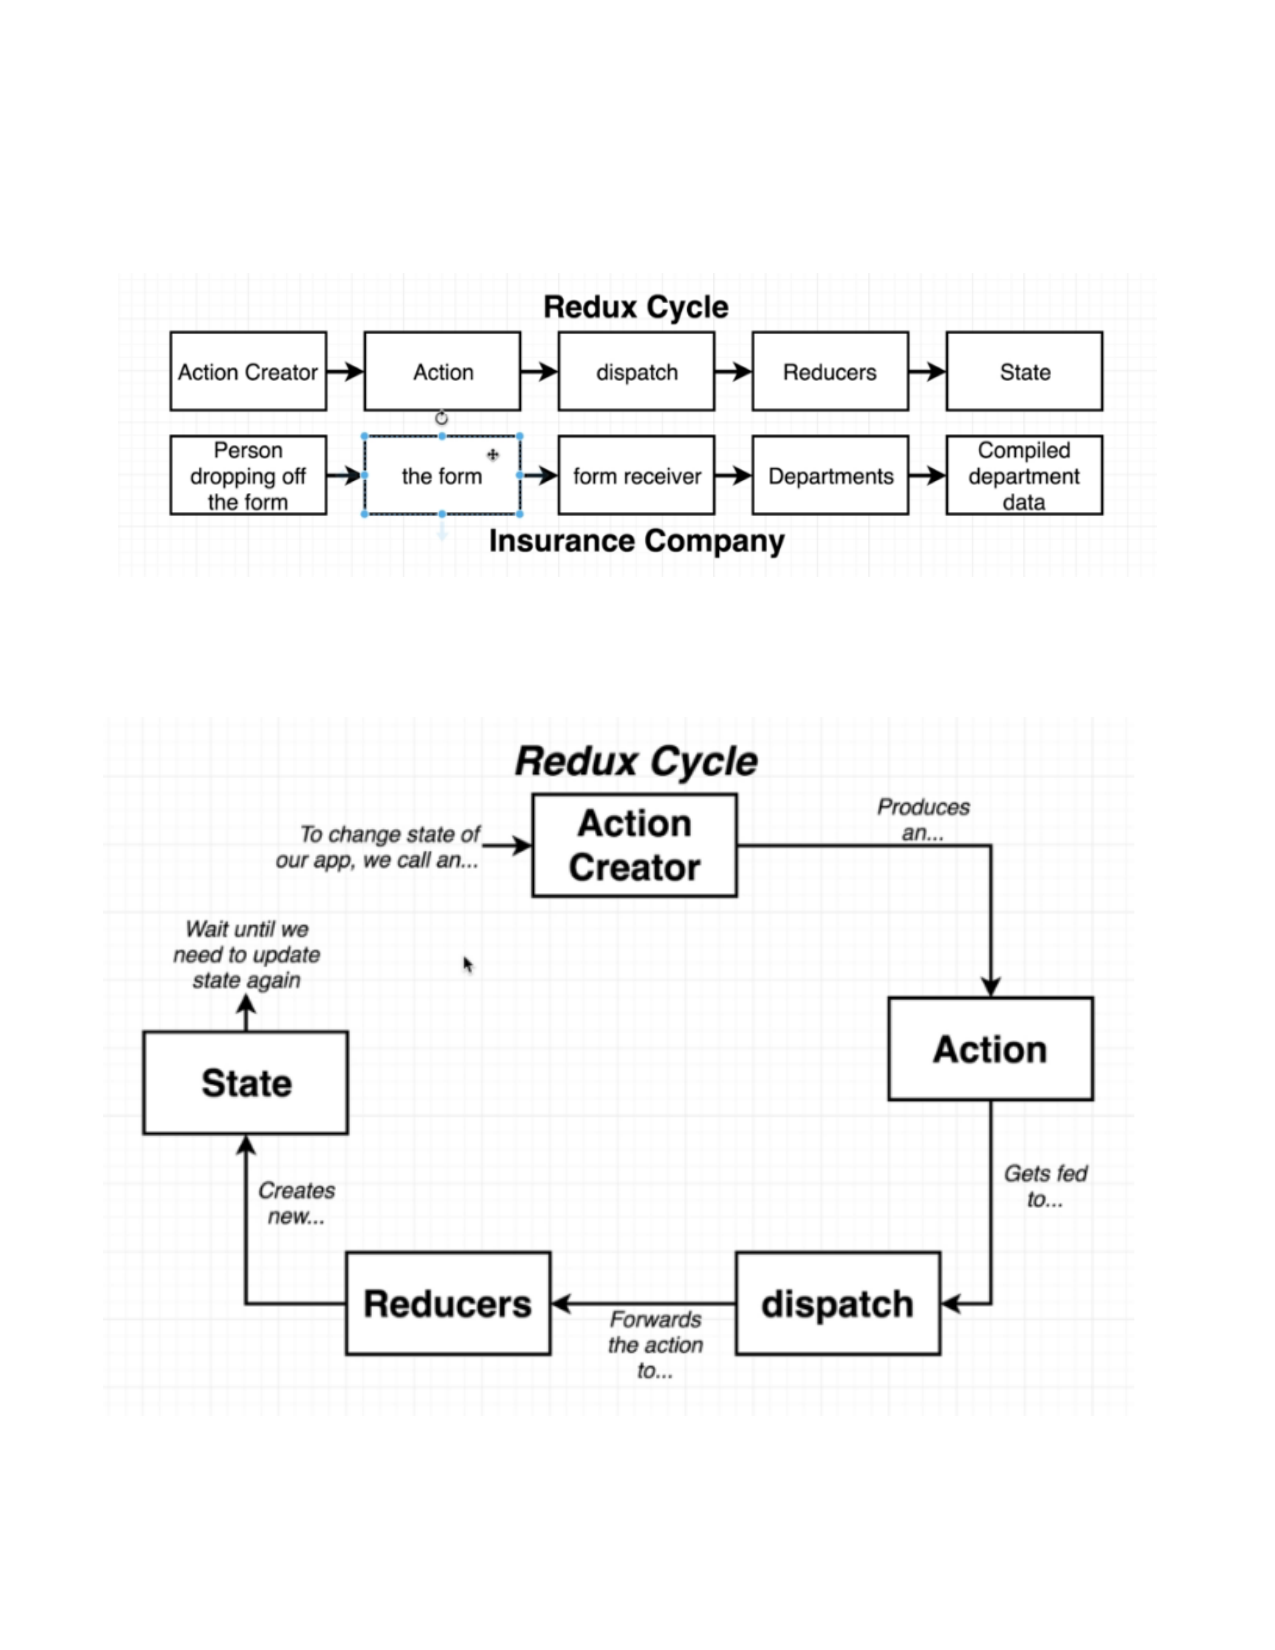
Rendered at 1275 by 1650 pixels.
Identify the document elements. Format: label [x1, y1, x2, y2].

picture [118, 273, 1157, 577]
picture [103, 717, 1135, 1416]
